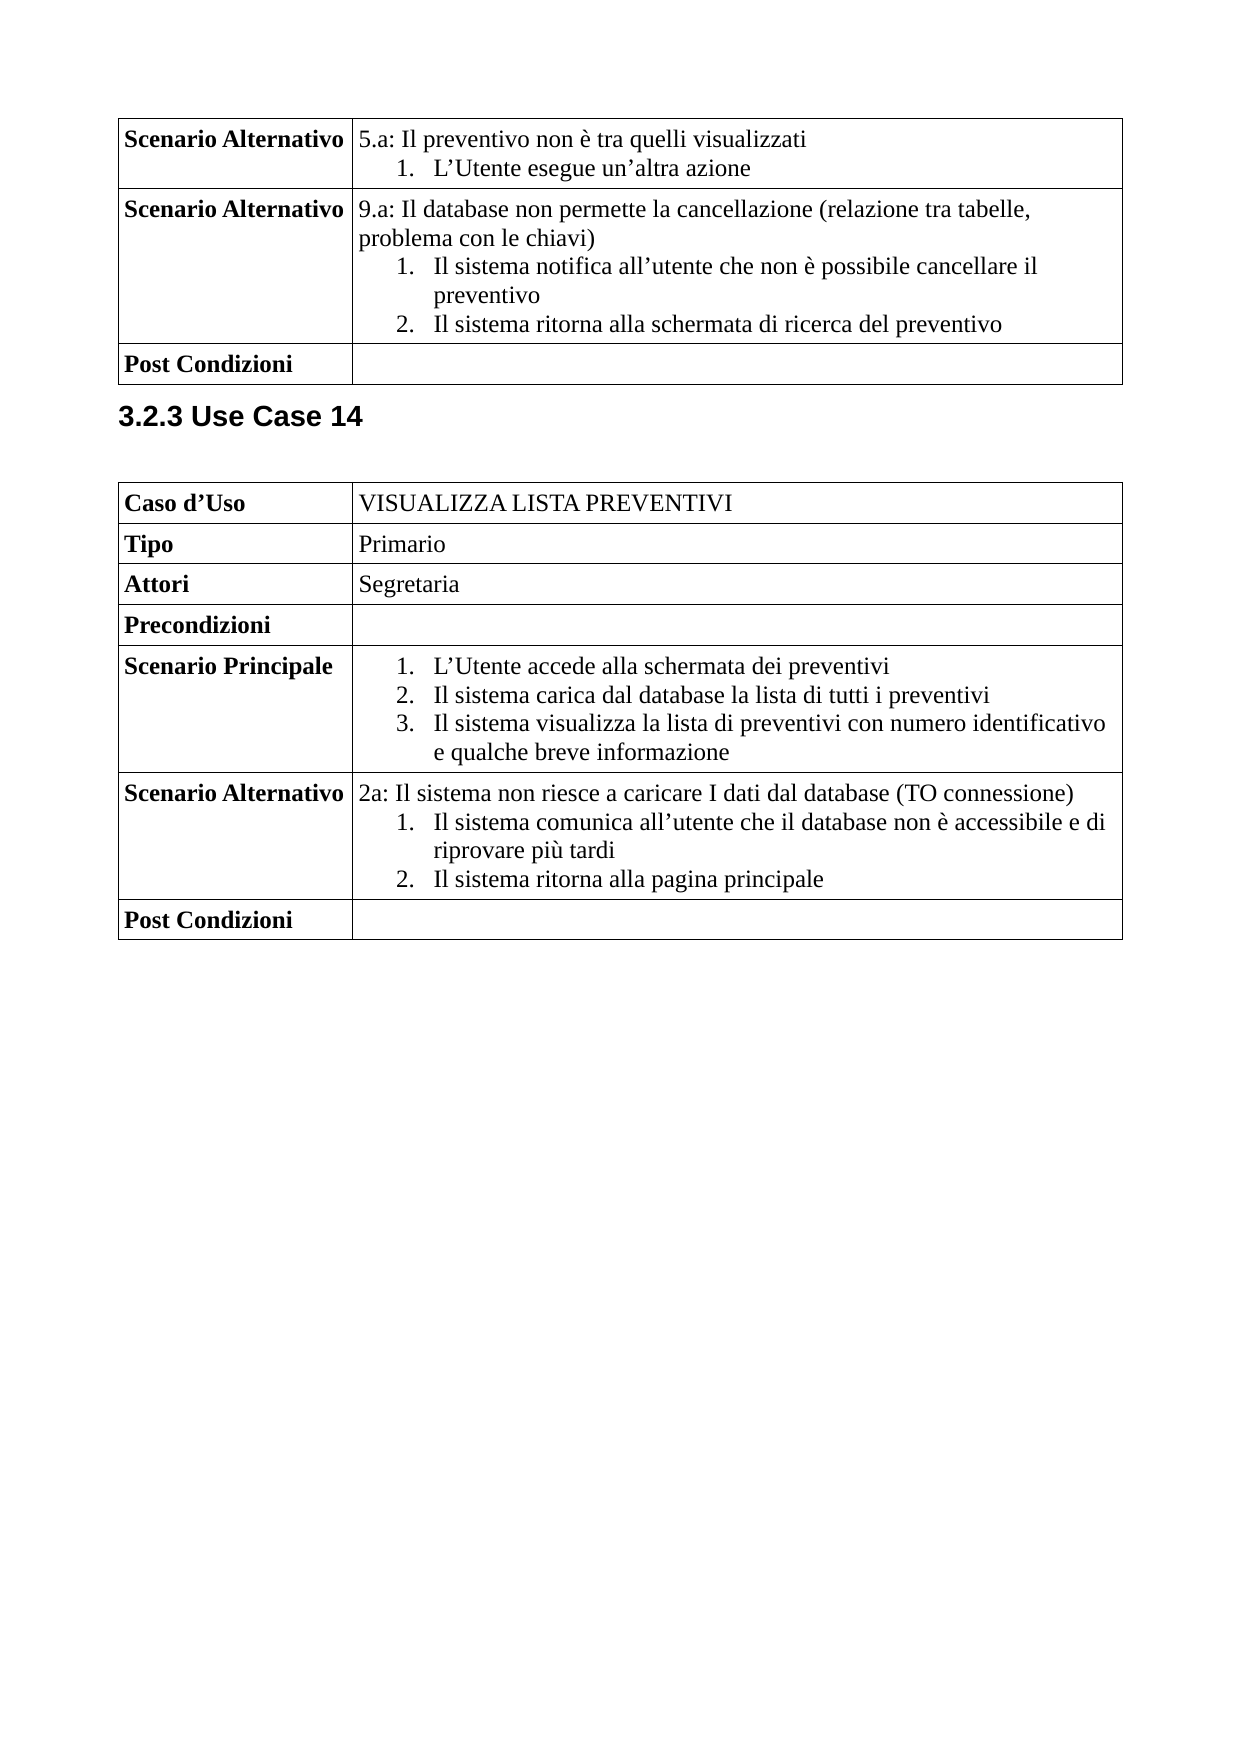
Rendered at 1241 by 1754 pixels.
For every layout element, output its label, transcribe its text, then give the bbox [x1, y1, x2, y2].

table_cell Precondizioni [119, 605, 352, 645]
table_cell Attori [119, 564, 352, 604]
table_cell Post Condizioni [119, 344, 352, 384]
table_cell Scenario Principale [119, 646, 352, 772]
table_header VISUALIZZA LISTA PREVENTIVI [353, 483, 1122, 522]
table_cell Post Condizioni [119, 900, 352, 939]
table_cell Scenario Alternativo [119, 119, 352, 188]
table_cell [353, 605, 1122, 645]
table_cell Primario [353, 524, 1122, 563]
table_cell 5.a: Il preventivo non è tra quelli visualizzati L’Utente esegue un’altra azione [353, 119, 1122, 188]
table_header Caso d’Uso [119, 483, 352, 522]
table_cell [353, 344, 1122, 384]
table_cell Scenario Alternativo [119, 189, 352, 343]
table_cell 2a: Il sistema non riesce a caricare I dati dal database (TO connessione) Il sistema comunica all’utente che il database non è accessibile e di riprovare più tardi Il sistema ritorna alla pagina principale [353, 773, 1122, 899]
table_cell Scenario Alternativo [119, 773, 352, 899]
subtitle 3.2.3 Use Case 14 [118, 399, 1122, 433]
table_cell [353, 900, 1122, 939]
table_cell L’Utente accede alla schermata dei preventivi Il sistema carica dal database la lista di tutti i preventivi Il sistema visualizza la lista di preventivi con numero identificativo e qualche breve informazione [353, 646, 1122, 772]
table_cell 9.a: Il database non permette la cancellazione (relazione tra tabelle, problema con le chiavi) Il sistema notifica all’utente che non è possibile cancellare il preventivo Il sistema ritorna alla schermata di ricerca del preventivo [353, 189, 1122, 343]
table_cell Tipo [119, 524, 352, 563]
table_cell Segretaria [353, 564, 1122, 604]
